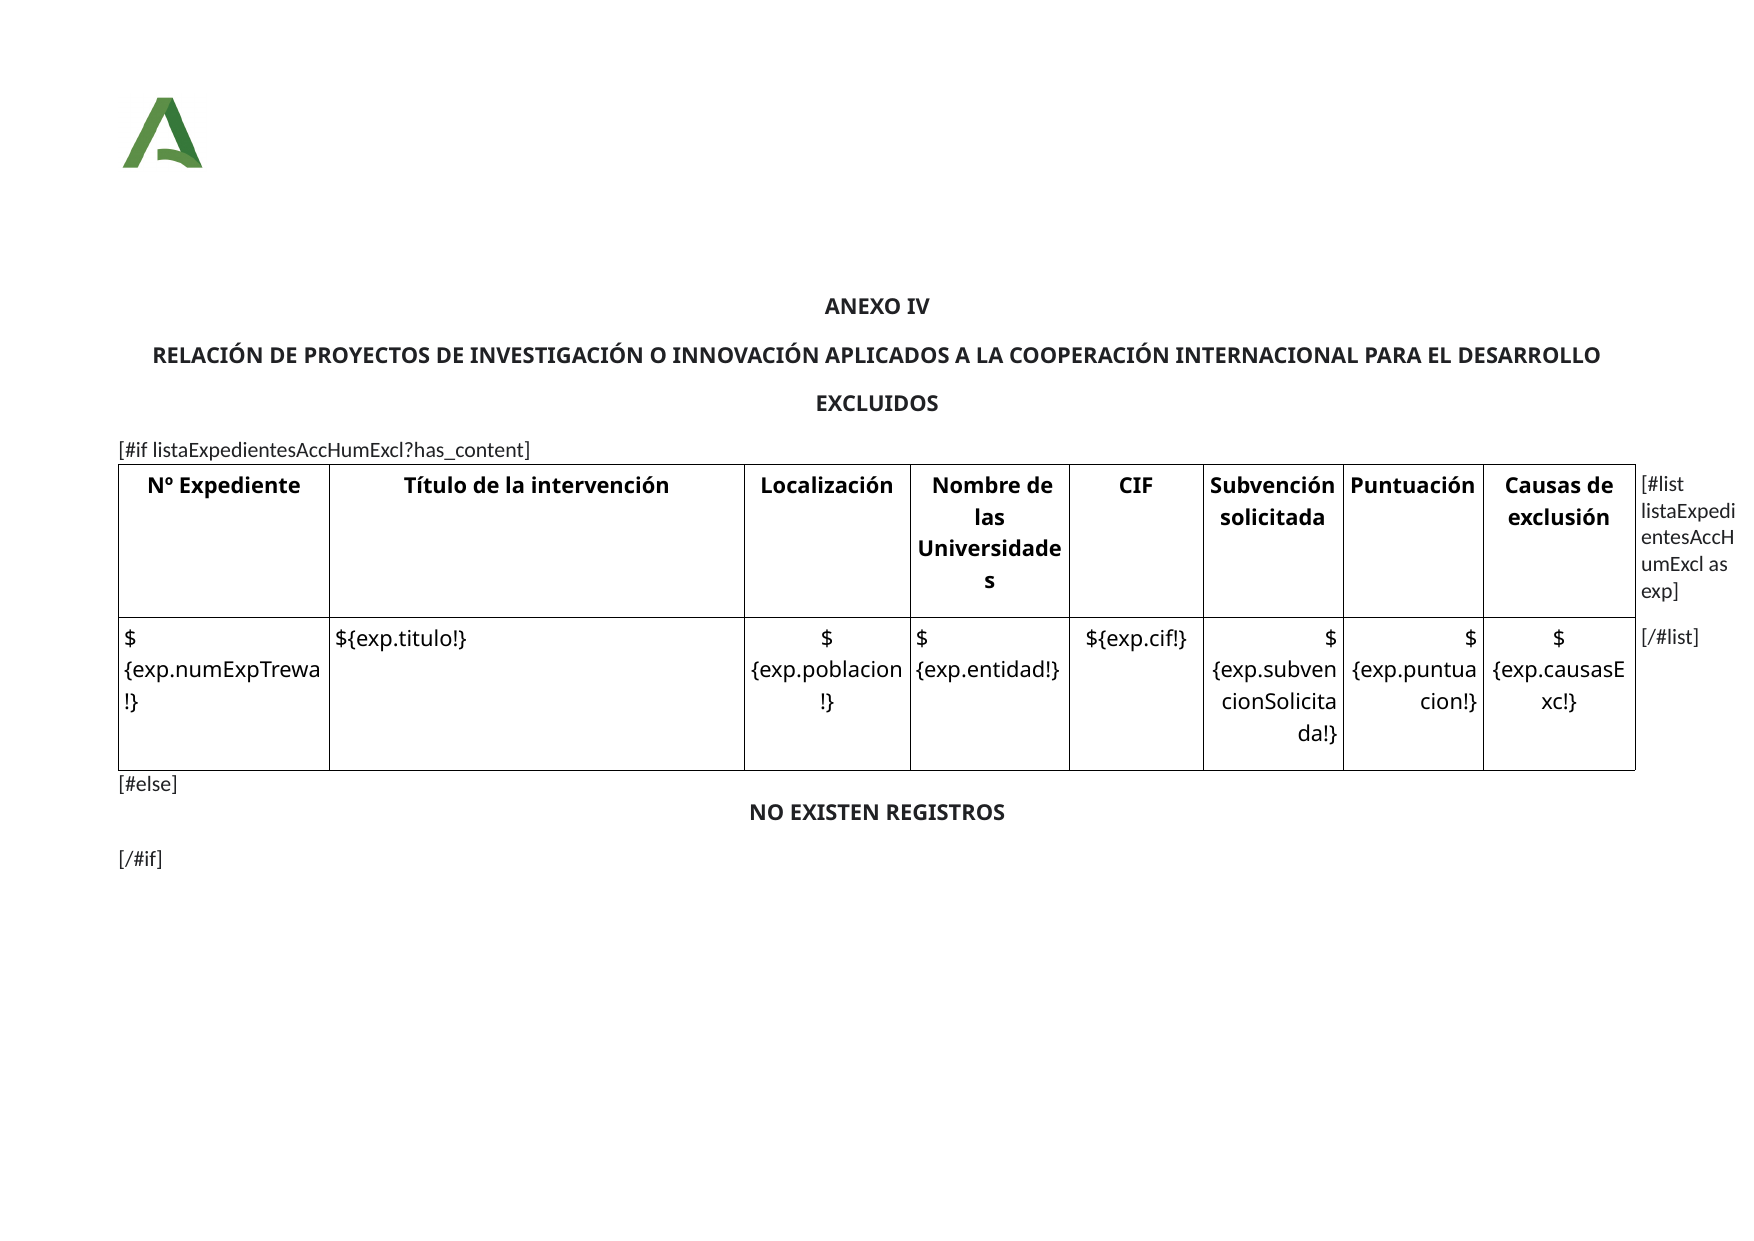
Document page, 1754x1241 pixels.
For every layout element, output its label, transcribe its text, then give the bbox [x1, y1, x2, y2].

table_header Nº Expediente [119, 465, 329, 617]
table_header Causas de exclusión [1484, 465, 1635, 617]
table_header Puntuación [1344, 465, 1483, 617]
table_header CIF [1070, 465, 1203, 617]
text [/#if] [118, 845, 1636, 871]
table_cell ${exp.subvencionSolicitada!} [1204, 618, 1343, 770]
text [#if listaExpedientesAccHumExcl?has_content] [118, 436, 1636, 463]
table_cell [/#list] [1636, 617, 1751, 770]
table_cell ${exp.poblacion!} [745, 618, 910, 770]
table_header Nombre de las Universidades [911, 465, 1069, 617]
text RELACIÓN DE PROYECTOS DE INVESTIGACIÓN O INNOVACIÓN APLICADOS A LA COOPERACIÓN INTERNACIONAL PARA EL DESARROLLO [118, 339, 1636, 369]
table_cell ${exp.cif!} [1070, 618, 1203, 770]
table_cell ${exp.causasExc!} [1484, 618, 1635, 770]
text [#else] [118, 770, 1636, 796]
table_header Subvención solicitada [1204, 465, 1343, 617]
table_cell ${exp.entidad!} [911, 618, 1069, 770]
table_cell ${exp.numExpTrewa!} [119, 618, 329, 770]
table_header Título de la intervención [330, 465, 744, 617]
text NO EXISTEN REGISTROS [118, 796, 1636, 826]
table_cell ${exp.titulo!} [330, 618, 744, 770]
text ANEXO IV [118, 291, 1636, 321]
table_header [#list listaExpedientesAccHumExcl as exp] [1636, 464, 1751, 617]
table_cell ${exp.puntuacion!} [1344, 618, 1483, 770]
picture [118, 93, 207, 172]
text EXCLUIDOS [118, 388, 1636, 418]
table_header Localización [745, 465, 910, 617]
